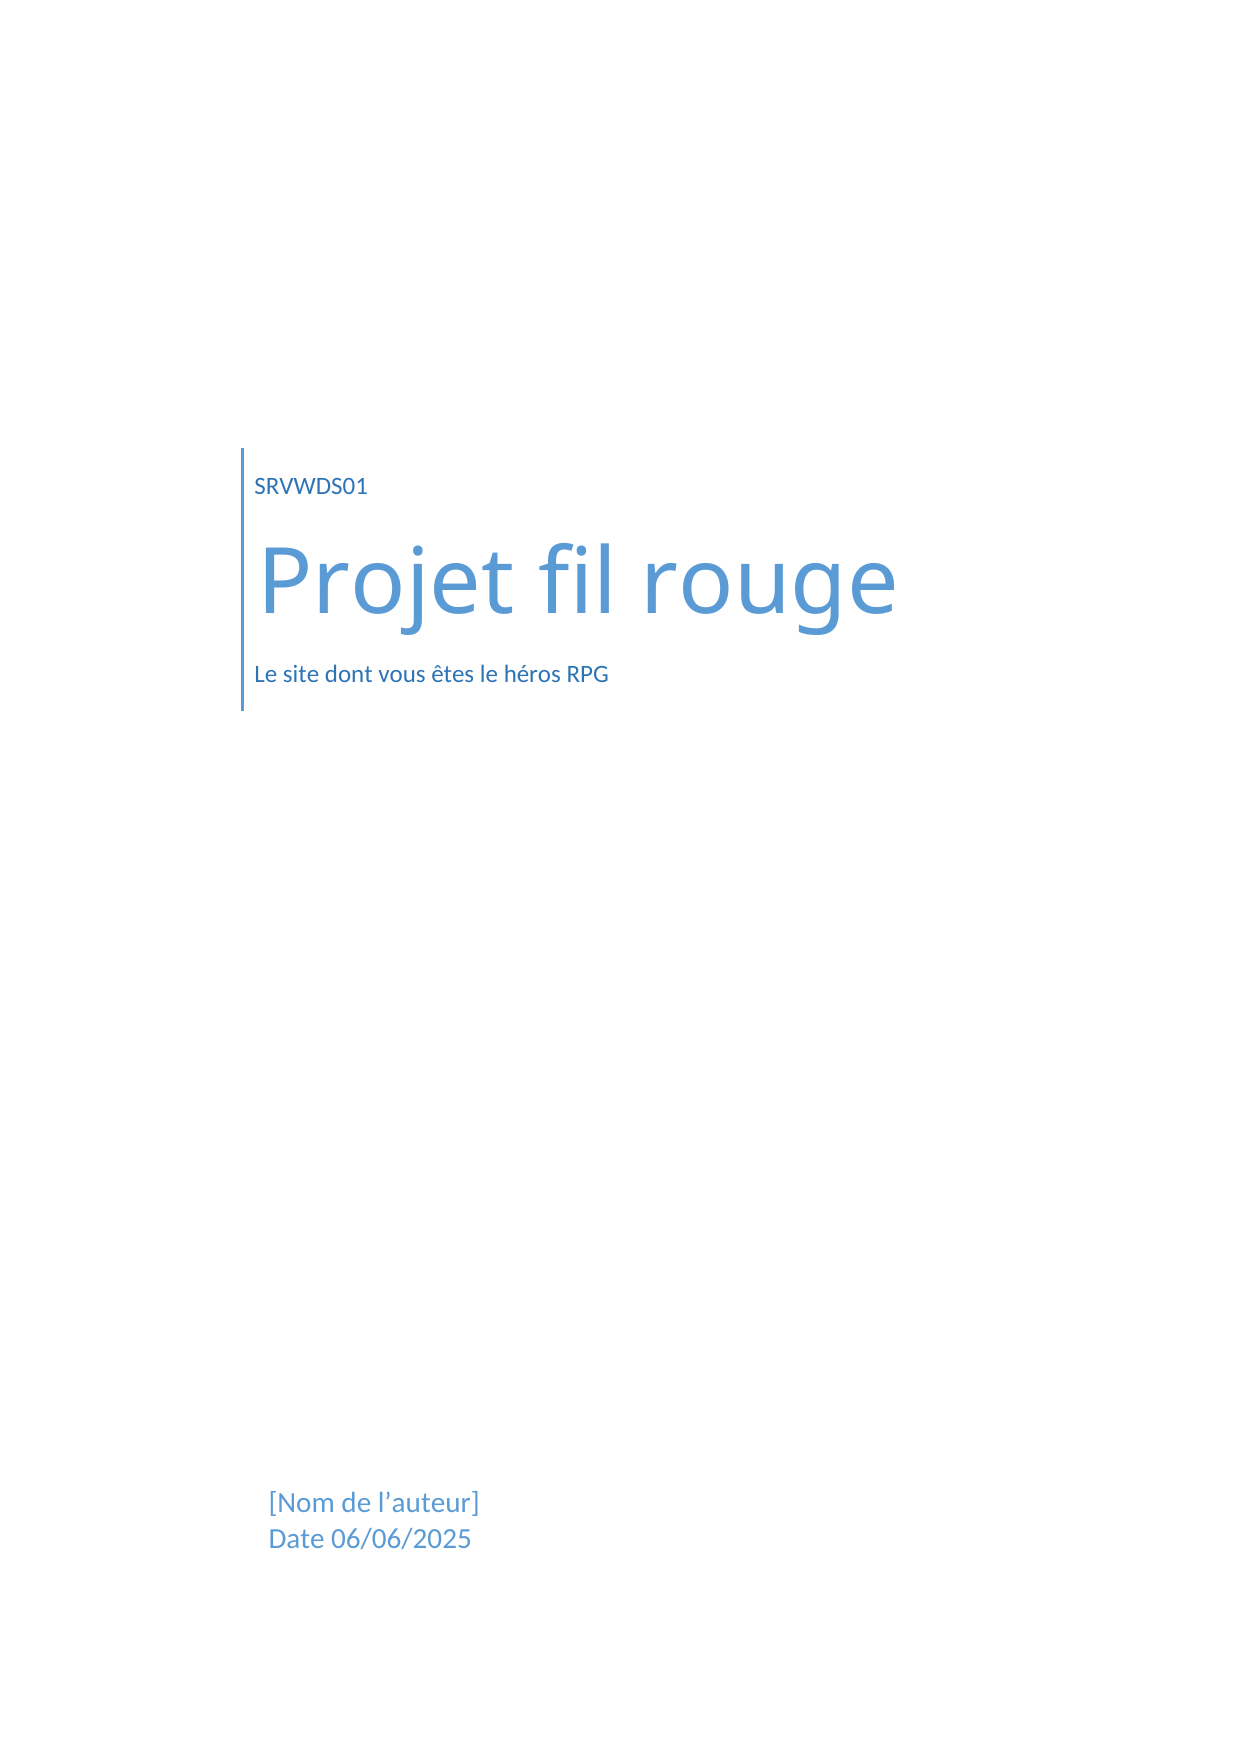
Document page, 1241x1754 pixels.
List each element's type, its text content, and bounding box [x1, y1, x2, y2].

table_cell Le site dont vous êtes le héros RPG [244, 636, 998, 711]
table_header SRVWDS01 [244, 448, 998, 523]
table_header [Nom de l’auteur] Date 06/06/2025 [256, 1462, 984, 1606]
table_cell Projet fil rouge [244, 523, 998, 636]
